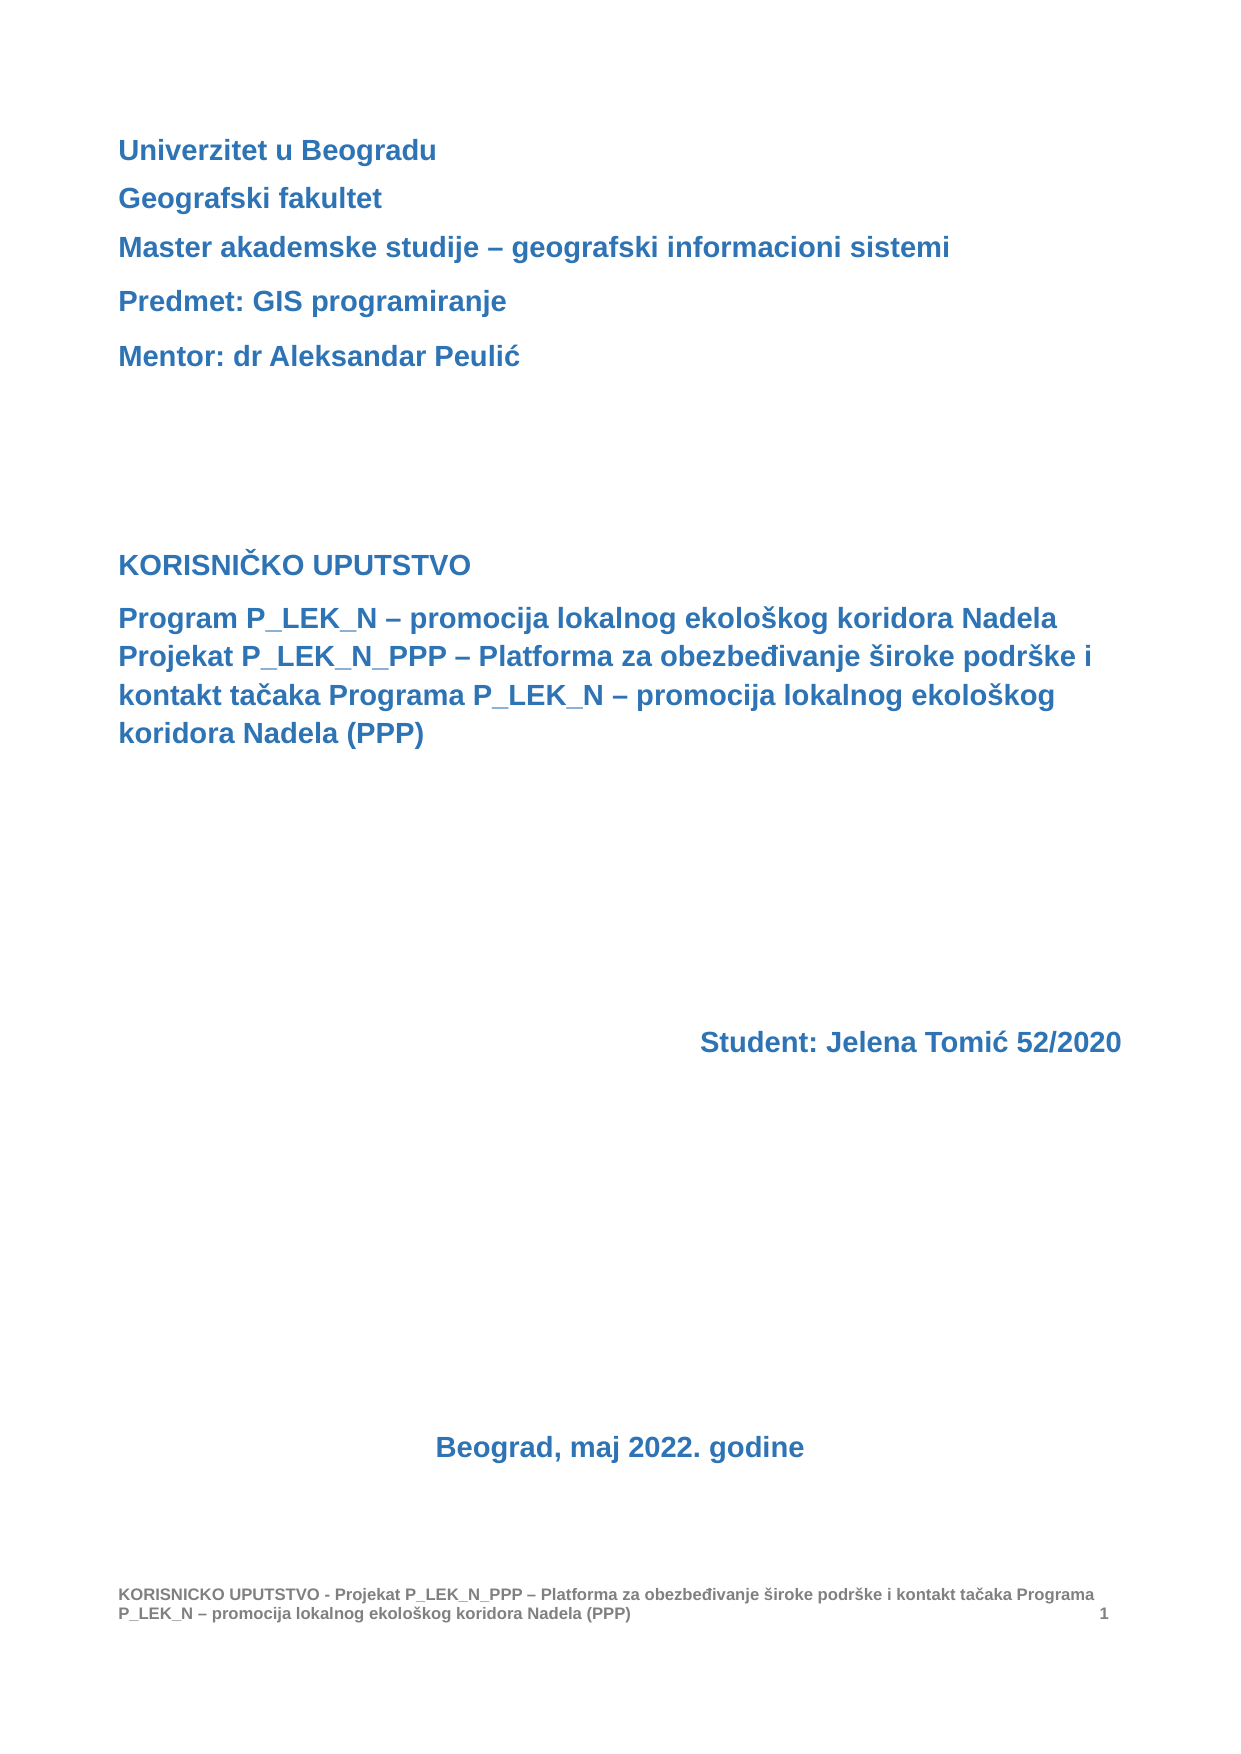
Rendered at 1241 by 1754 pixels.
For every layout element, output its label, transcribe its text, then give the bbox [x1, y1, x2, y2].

text KORISNIČKO UPUTSTVO [118, 548, 1122, 581]
subtitle Student: Jelena Tomić 52/2020 [118, 1025, 1122, 1058]
text Program P_LEK_N – promocija lokalnog ekološkog koridora Nadela Projekat P_LEK_N_PPP – Platforma za obezbeđivanje široke podrške i kontakt tačaka Programa P_LEK_N – promocija lokalnog ekološkog koridora Nadela (PPP) [118, 601, 1122, 750]
subtitle Geografski fakultet [118, 181, 1122, 215]
subtitle Master akademske studije – geografski informacioni sistemi [118, 230, 1122, 263]
text Beograd, maj 2022. godine [118, 1430, 1122, 1464]
subtitle Univerzitet u Beogradu [118, 133, 1122, 167]
subtitle Predmet: GIS programiranje [118, 284, 1122, 318]
subtitle Mentor: dr Aleksandar Peulić [118, 339, 1122, 372]
